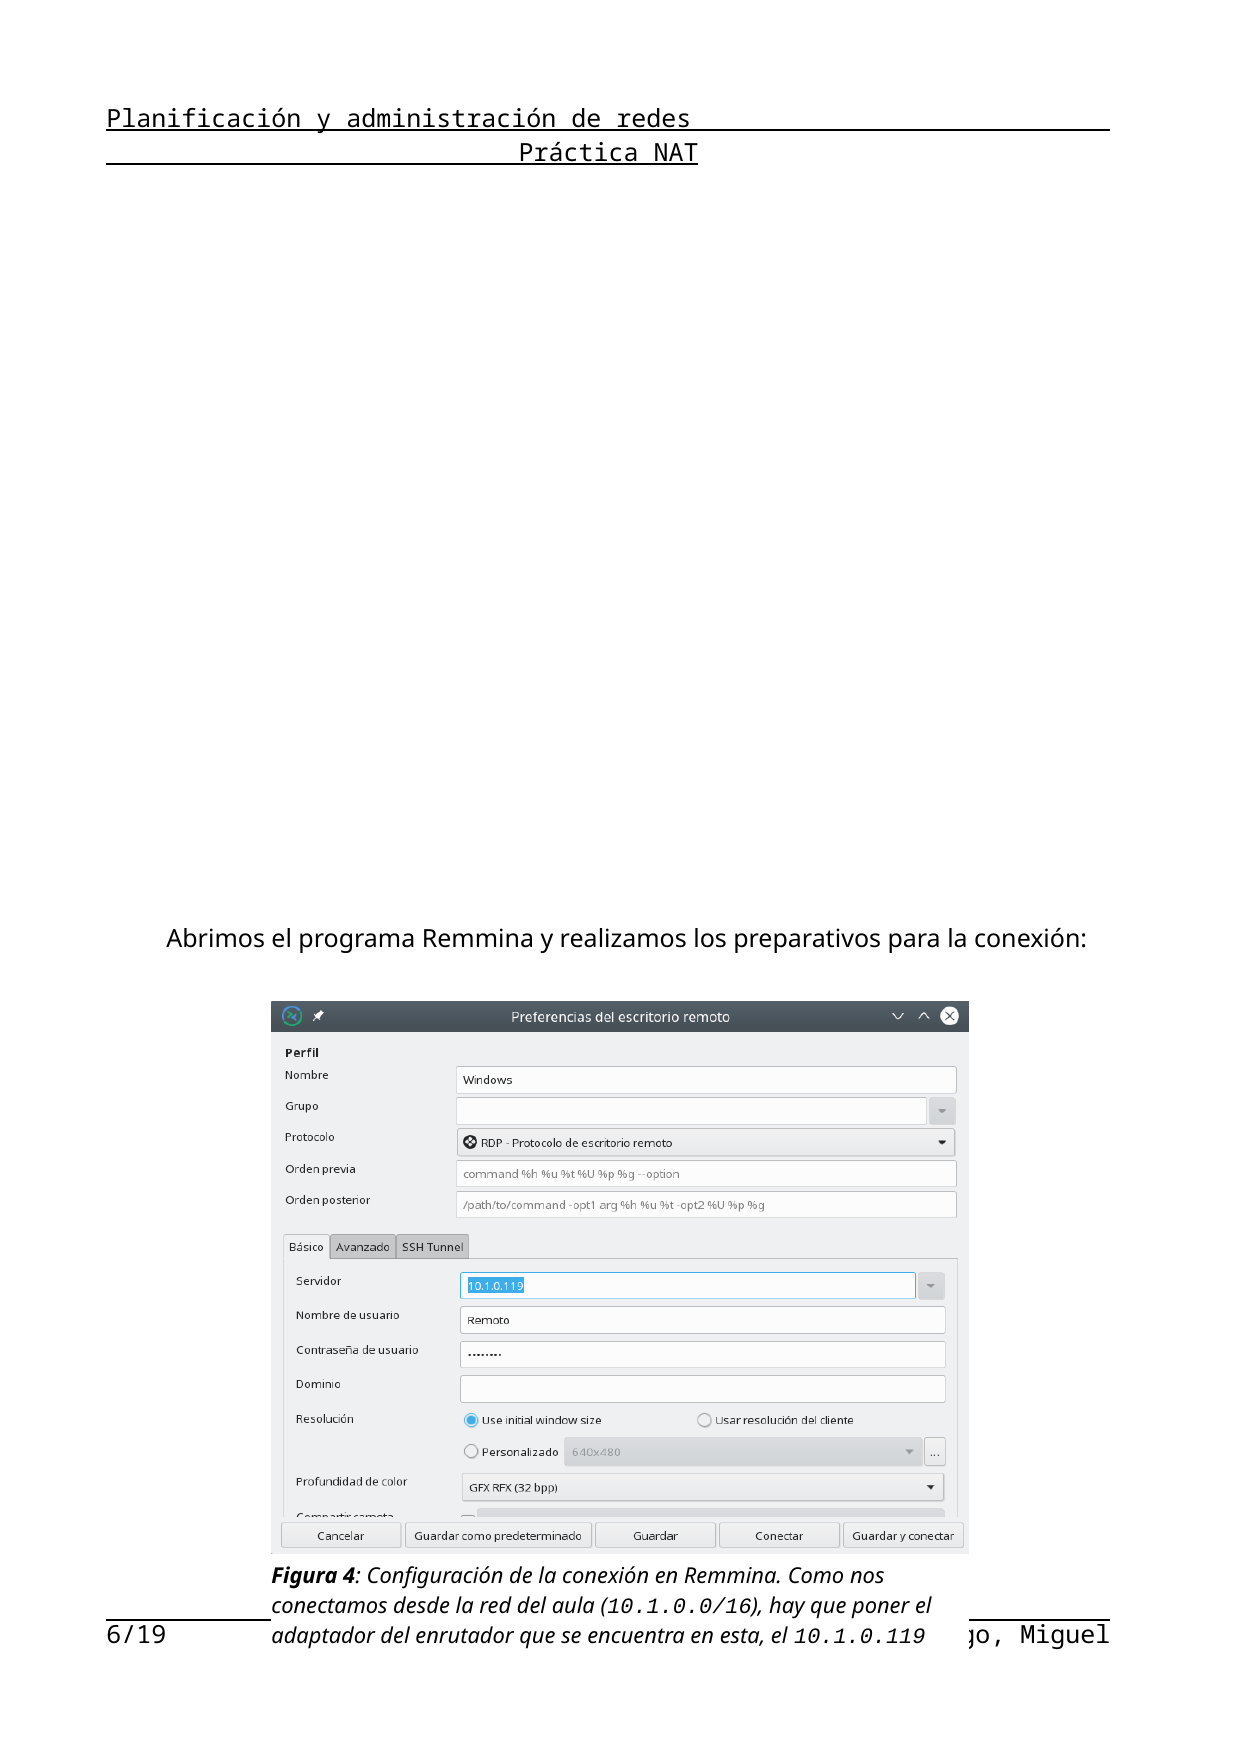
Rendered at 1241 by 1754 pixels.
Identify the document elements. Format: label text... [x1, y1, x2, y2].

text Abrimos el programa Remmina y realizamos los preparativos para la conexión: [106, 921, 1134, 955]
text Figura 4: Configuración de la conexión en Remmina. Como nos conectamos desde la red del aula (10.1.0.0/16), hay que poner el adaptador del enrutador que se encuentra en esta, el 10.1.0.119 [271, 1554, 969, 1650]
picture [271, 1001, 969, 1554]
